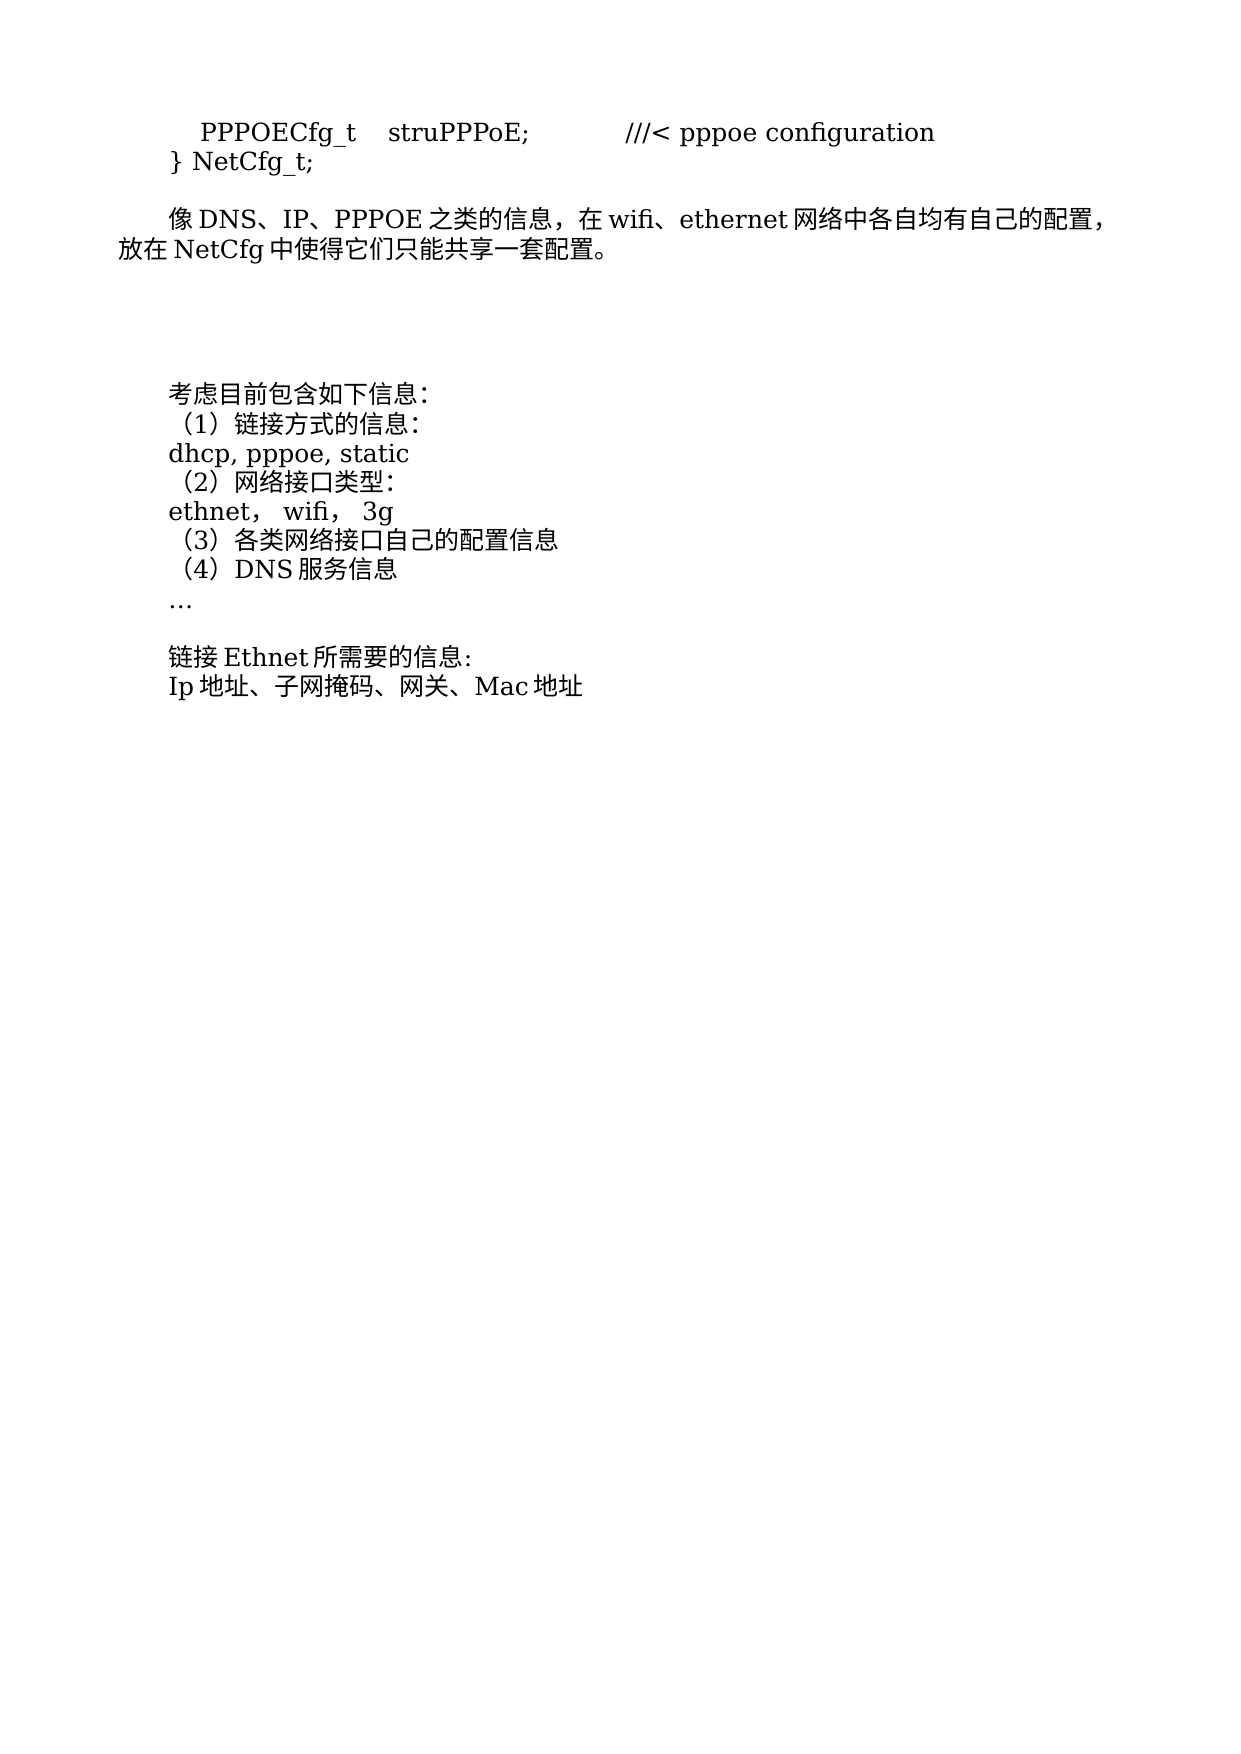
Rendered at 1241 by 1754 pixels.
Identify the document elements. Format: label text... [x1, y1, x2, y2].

text （3）各类网络接口自己的配置信息 [118, 526, 1122, 556]
text … [118, 585, 1122, 614]
text （1）链接方式的信息： [118, 410, 1122, 439]
text 像DNS、IP、PPPOE之类的信息，在wifi、ethernet网络中各自均有自己的配置，放在NetCfg中使得它们只能共享一套配置。 [118, 206, 1122, 264]
text dhcp, pppoe, static [118, 439, 1122, 468]
text } NetCfg_t; [118, 147, 1122, 176]
text ethnet， wifi， 3g [118, 497, 1122, 526]
text 链接Ethnet所需要的信息: [118, 643, 1122, 672]
text PPPOECfg_t struPPPoE; ///< pppoe configuration [118, 118, 1122, 147]
text 考虑目前包含如下信息： [118, 381, 1122, 410]
text （4）DNS服务信息 [118, 556, 1122, 585]
text （2）网络接口类型： [118, 468, 1122, 497]
text Ip地址、子网掩码、网关、Mac地址 [118, 672, 1122, 701]
